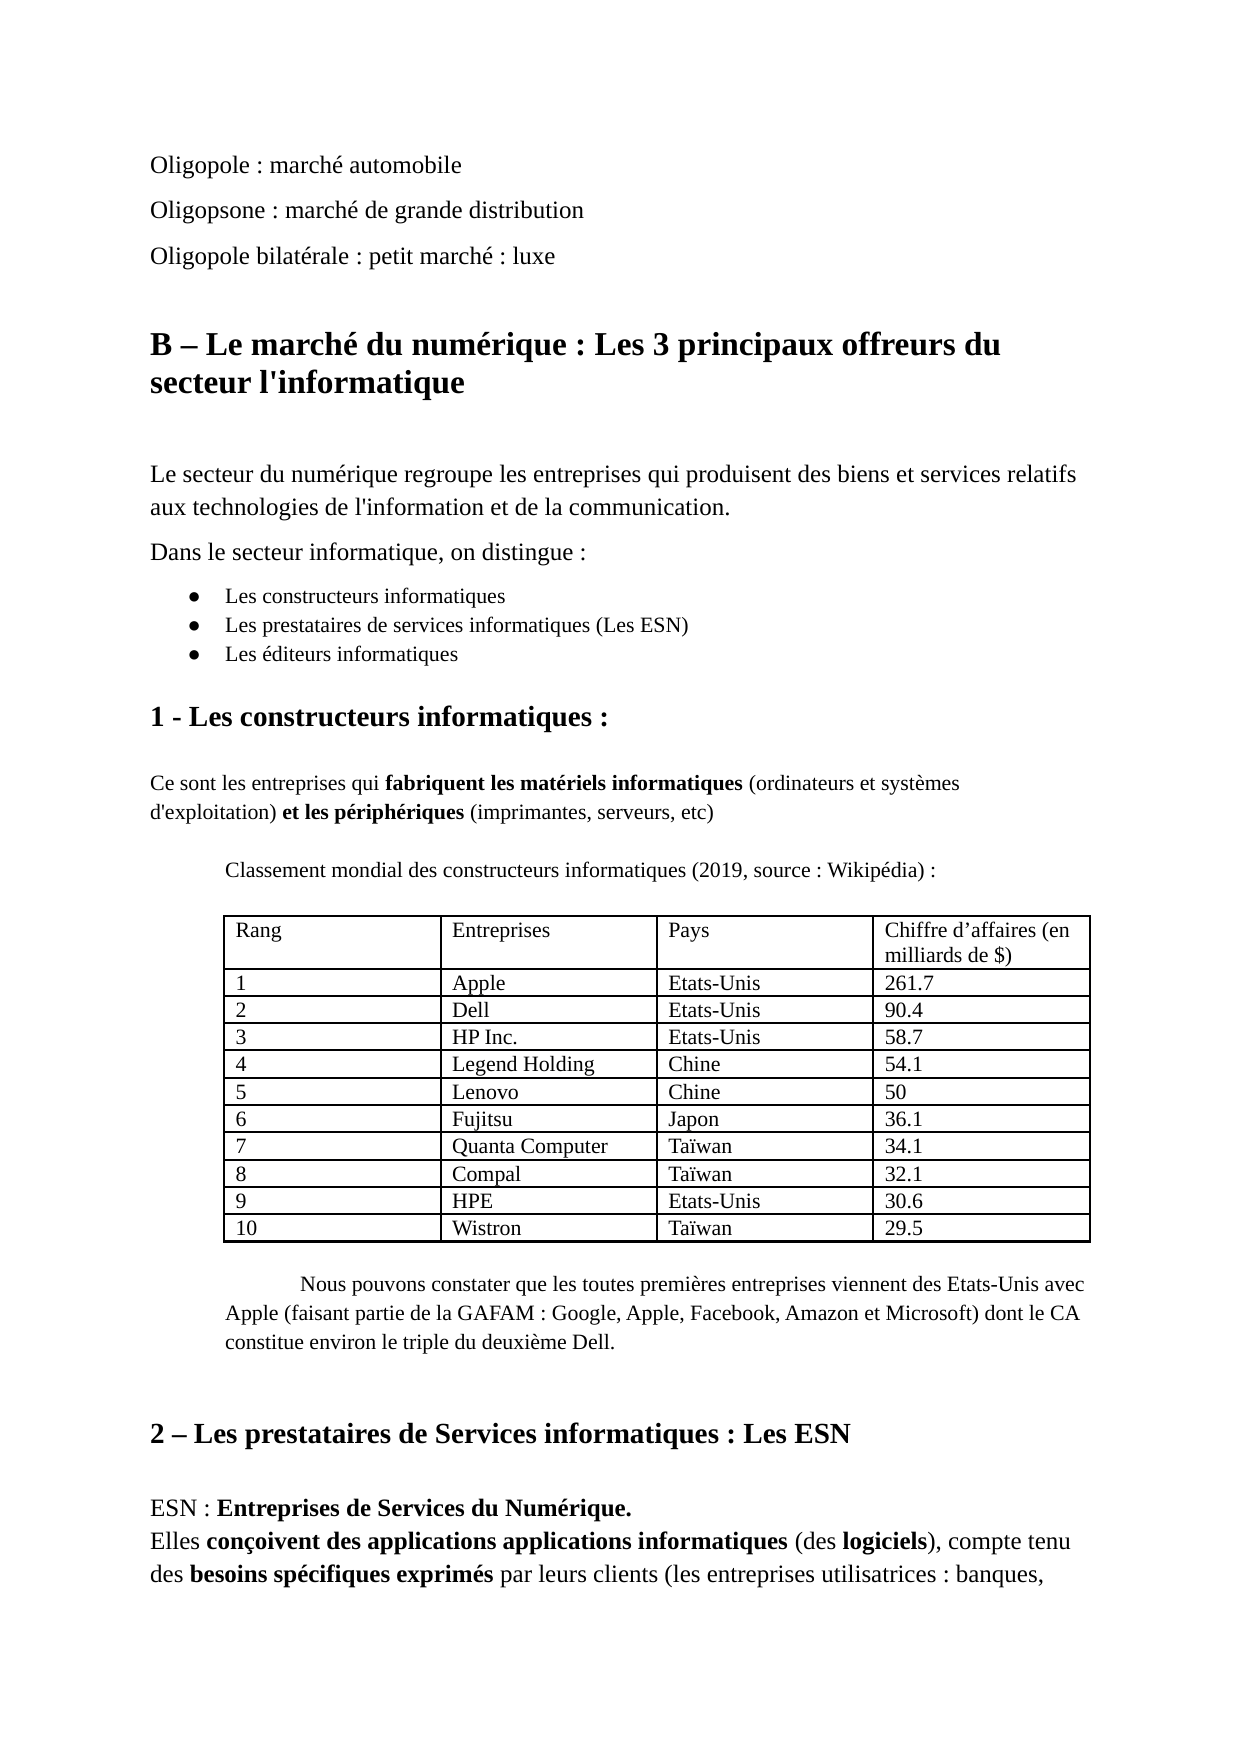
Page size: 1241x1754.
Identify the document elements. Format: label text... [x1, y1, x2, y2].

table_cell Chine [658, 1051, 872, 1077]
table_cell 29.5 [874, 1215, 1089, 1240]
table_cell Etats-Unis [658, 997, 872, 1022]
list Les constructeurs informatiques [187, 583, 1090, 608]
table_cell Taïwan [658, 1161, 872, 1186]
table_cell 36.1 [874, 1106, 1089, 1131]
table_cell 9 [225, 1188, 440, 1213]
subtitle B – Le marché du numérique : Les 3 principaux offreurs du secteur l'informatique [150, 324, 1090, 401]
table_cell 7 [225, 1133, 440, 1158]
text Oligopole : marché automobile [150, 150, 1090, 179]
table_cell Taïwan [658, 1133, 872, 1158]
table_cell Quanta Computer [442, 1133, 656, 1158]
table_cell HPE [442, 1188, 656, 1213]
text Classement mondial des constructeurs informatiques (2019, source : Wikipédia) : [225, 857, 1090, 882]
table_cell Taïwan [658, 1215, 872, 1240]
table_cell 1 [225, 970, 440, 995]
text 2 – Les prestataires de Services informatiques : Les ESN [150, 1416, 1090, 1450]
table_cell 90.4 [874, 997, 1089, 1022]
list Les prestataires de services informatiques (Les ESN) [187, 612, 1090, 637]
text Oligopsone : marché de grande distribution [150, 196, 1090, 224]
table_cell 30.6 [874, 1188, 1089, 1213]
table_cell Chine [658, 1079, 872, 1104]
list Les éditeurs informatiques [187, 641, 1090, 666]
table_cell 3 [225, 1024, 440, 1049]
table_cell Etats-Unis [658, 1024, 872, 1049]
table_header Entreprises [442, 917, 656, 967]
table_cell Lenovo [442, 1079, 656, 1104]
table_cell 50 [874, 1079, 1089, 1104]
table_cell 32.1 [874, 1161, 1089, 1186]
text 1 - Les constructeurs informatiques : [150, 699, 1090, 732]
table_cell 4 [225, 1051, 440, 1077]
table_cell 6 [225, 1106, 440, 1131]
table_cell 58.7 [874, 1024, 1089, 1049]
text Elles conçoivent des applications applications informatiques (des logiciels), compte tenu des besoins spécifiques exprimés par leurs clients (les entreprises utilisatrices : banques, [150, 1526, 1090, 1588]
table_header Chiffre d’affaires (en milliards de $) [874, 917, 1089, 967]
table_cell 8 [225, 1161, 440, 1186]
table_cell Japon [658, 1106, 872, 1131]
table_header Pays [658, 917, 872, 967]
table_cell Etats-Unis [658, 1188, 872, 1213]
table_cell Apple [442, 970, 656, 995]
table_cell Wistron [442, 1215, 656, 1240]
text Le secteur du numérique regroupe les entreprises qui produisent des biens et services relatifs aux technologies de l'information et de la communication. [150, 459, 1090, 521]
text Dans le secteur informatique, on distingue : [150, 537, 1090, 566]
table_cell 5 [225, 1079, 440, 1104]
table_cell Fujitsu [442, 1106, 656, 1131]
text Nous pouvons constater que les toutes premières entreprises viennent des Etats-Unis avec Apple (faisant partie de la GAFAM : Google, Apple, Facebook, Amazon et Microsoft) dont le CA constitue environ le triple du deuxième Dell. [225, 1271, 1090, 1354]
table_cell 54.1 [874, 1051, 1089, 1077]
table_cell 10 [225, 1215, 440, 1240]
table_cell Legend Holding [442, 1051, 656, 1077]
text Ce sont les entreprises qui fabriquent les matériels informatiques (ordinateurs et systèmes d'exploitation) et les périphériques (imprimantes, serveurs, etc) [150, 770, 1090, 824]
table_cell Etats-Unis [658, 970, 872, 995]
table_cell 34.1 [874, 1133, 1089, 1158]
table_cell HP Inc. [442, 1024, 656, 1049]
table_cell Compal [442, 1161, 656, 1186]
table_cell 261.7 [874, 970, 1089, 995]
table_cell 2 [225, 997, 440, 1022]
text Oligopole bilatérale : petit marché : luxe [150, 241, 1090, 270]
table_cell Dell [442, 997, 656, 1022]
table_header Rang [225, 917, 440, 967]
text ESN : Entreprises de Services du Numérique. [150, 1493, 1090, 1522]
